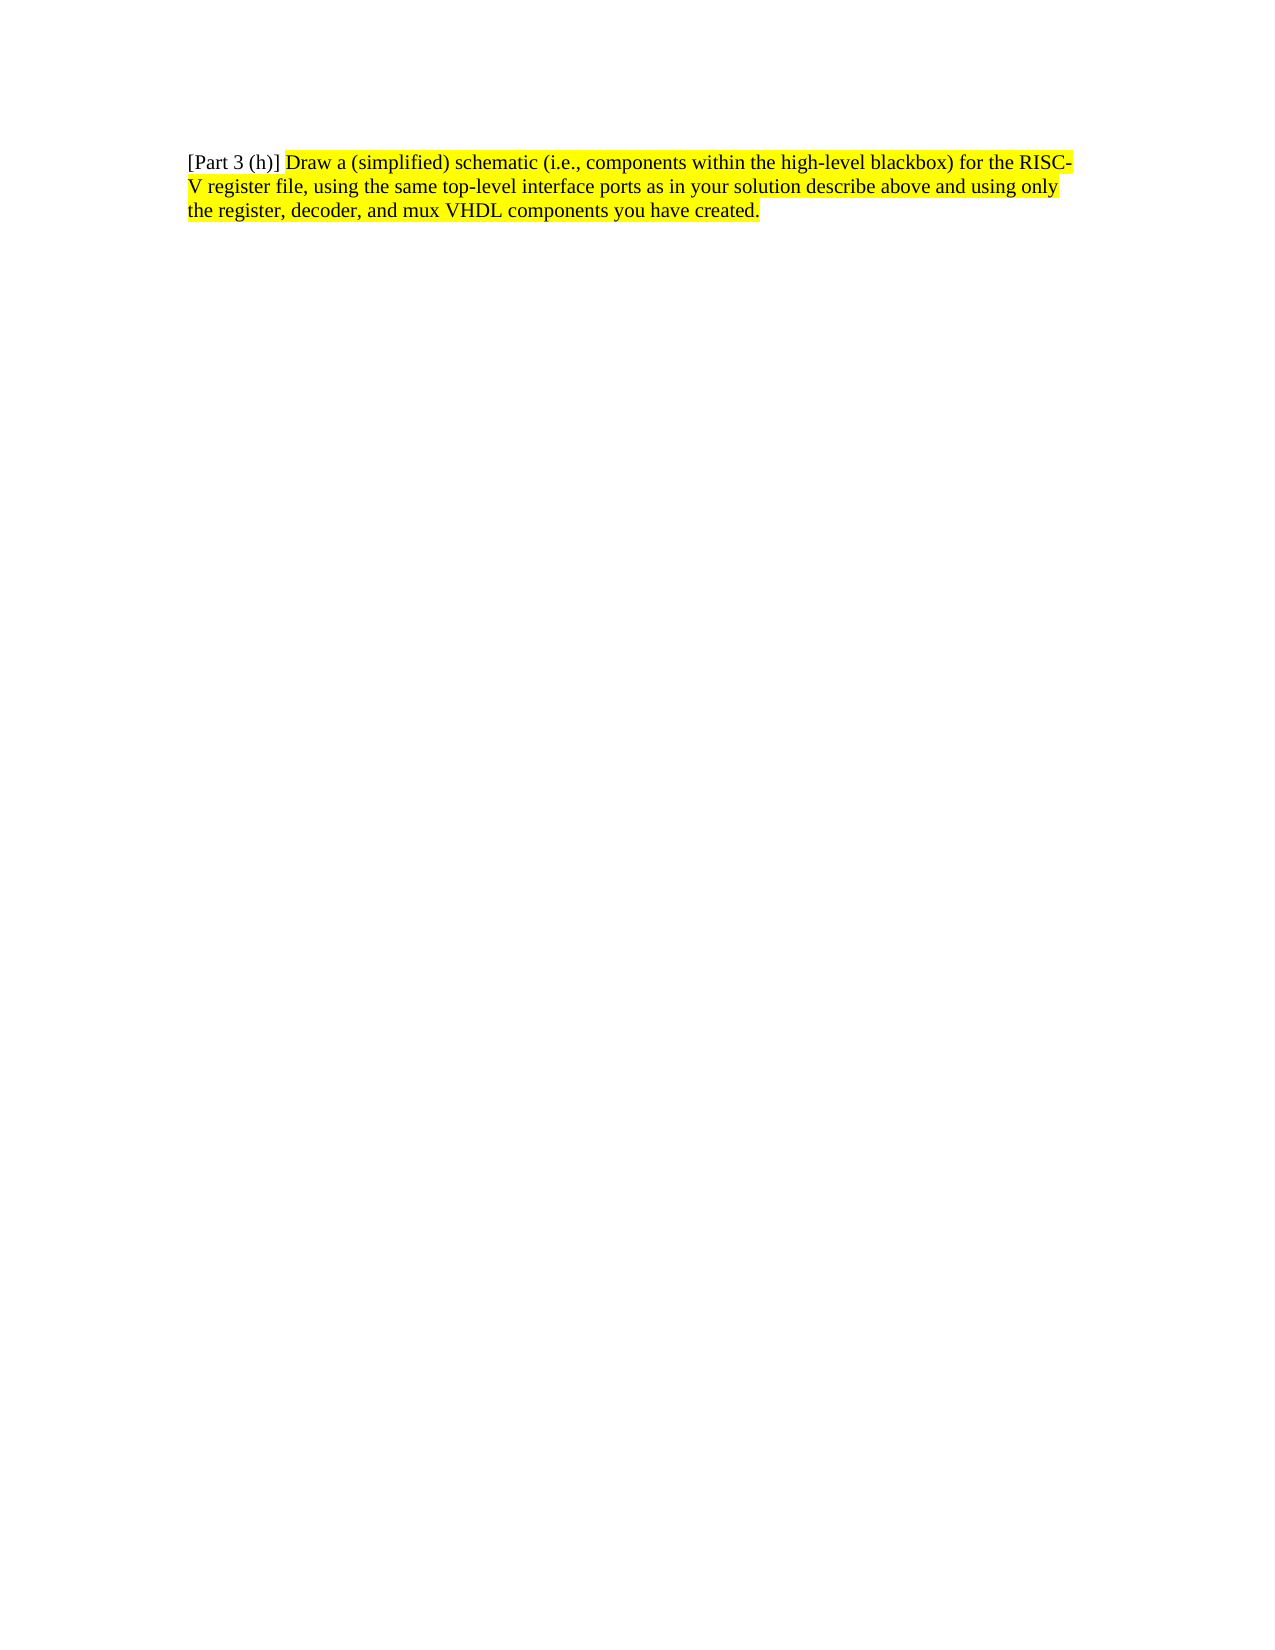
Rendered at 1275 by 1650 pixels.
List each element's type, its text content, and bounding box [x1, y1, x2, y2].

text [Part 3 (h)] Draw a (simplified) schematic (i.e., components within the high-level blackbox) for the RISC-V register file, using the same top-level interface ports as in your solution describe above and using only the register, decoder, and mux VHDL components you have created. [187, 150, 1087, 222]
